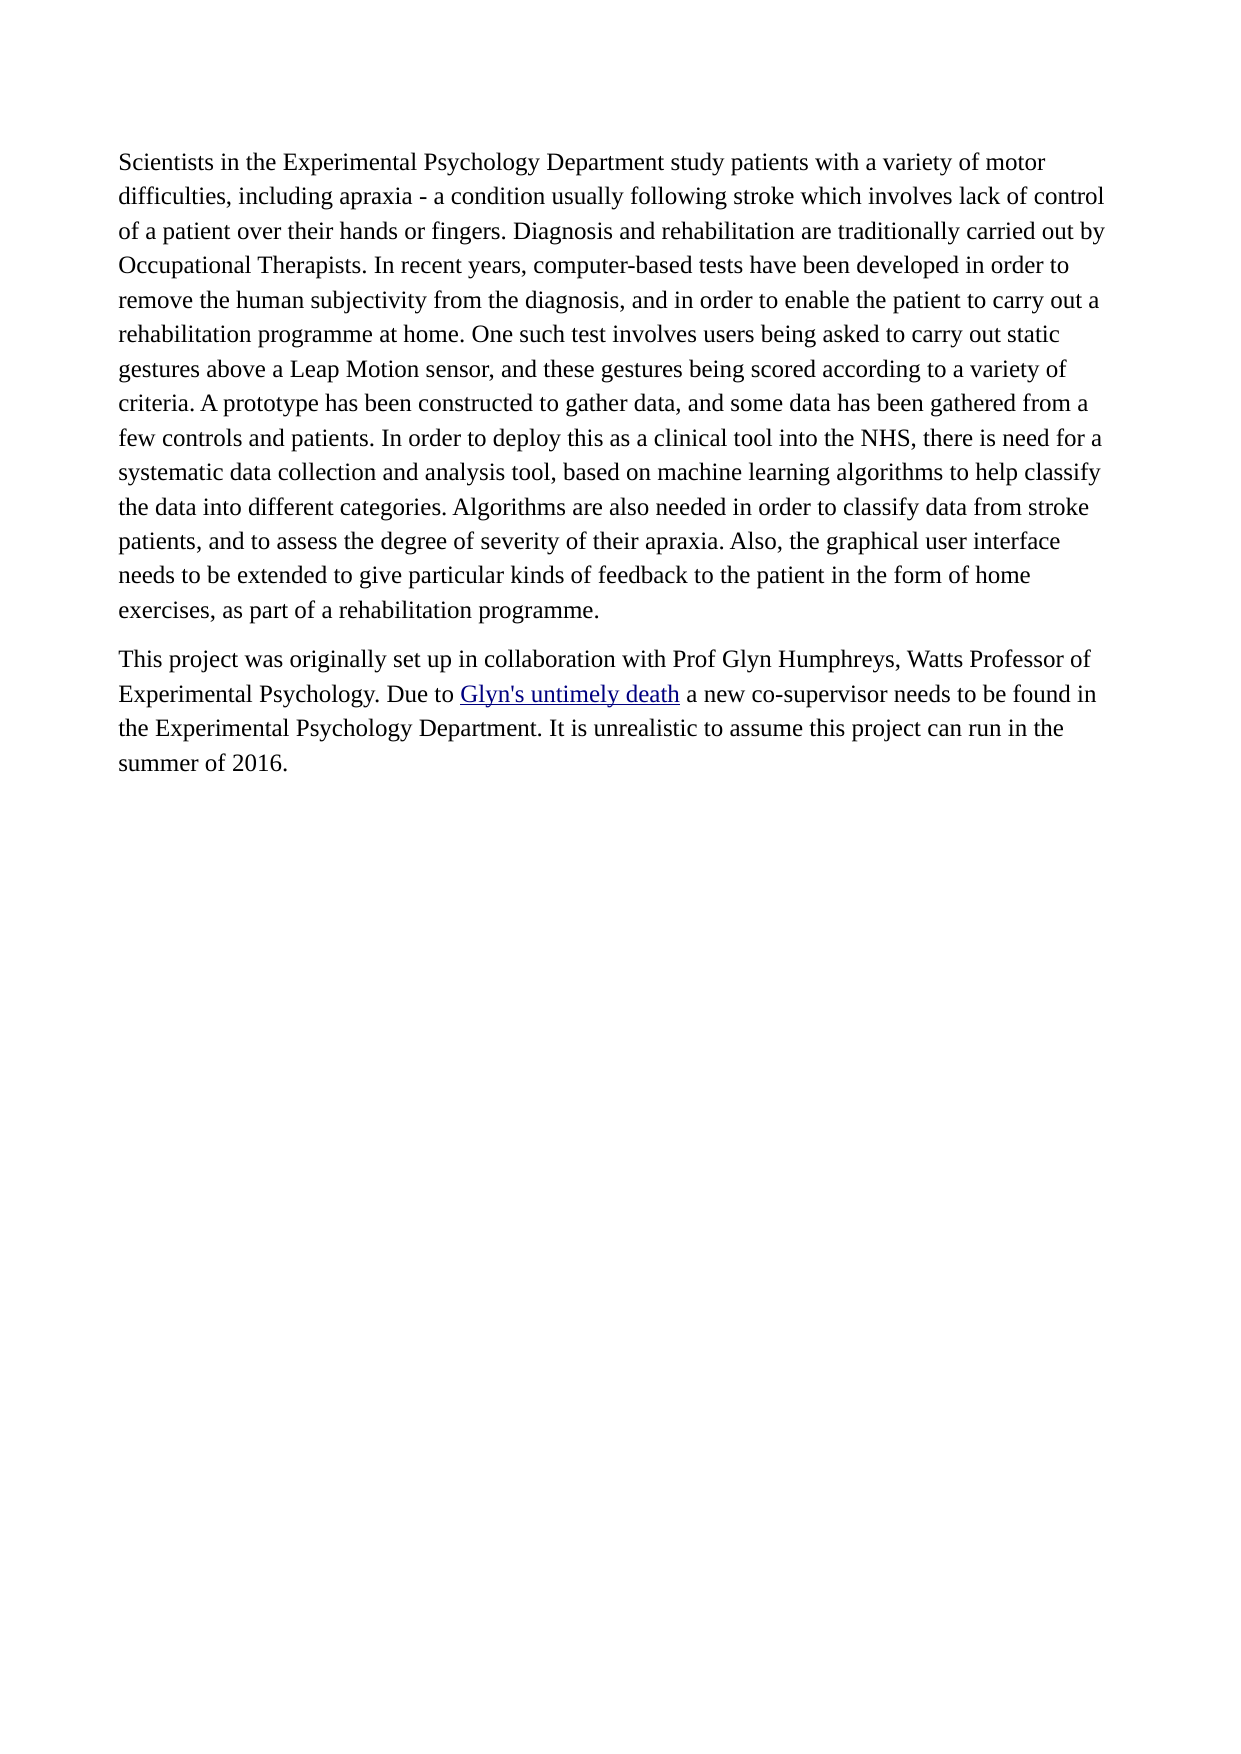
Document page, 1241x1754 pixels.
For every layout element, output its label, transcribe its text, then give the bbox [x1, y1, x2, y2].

text Scientists in the Experimental Psychology Department study patients with a variety of motor difficulties, including apraxia - a condition usually following stroke which involves lack of control of a patient over their hands or fingers. Diagnosis and rehabilitation are traditionally carried out by Occupational Therapists. In recent years, computer-based tests have been developed in order to remove the human subjectivity from the diagnosis, and in order to enable the patient to carry out a rehabilitation programme at home. One such test involves users being asked to carry out static gestures above a Leap Motion sensor, and these gestures being scored according to a variety of criteria. A prototype has been constructed to gather data, and some data has been gathered from a few controls and patients. In order to deploy this as a clinical tool into the NHS, there is need for a systematic data collection and analysis tool, based on machine learning algorithms to help classify the data into different categories. Algorithms are also needed in order to classify data from stroke patients, and to assess the degree of severity of their apraxia. Also, the graphical user interface needs to be extended to give particular kinds of feedback to the patient in the form of home exercises, as part of a rehabilitation programme. [118, 147, 1122, 624]
text This project was originally set up in collaboration with Prof Glyn Humphreys, Watts Professor of Experimental Psychology. Due to Glyn's untimely death a new co-supervisor needs to be found in the Experimental Psychology Department. It is unrealistic to assume this project can run in the summer of 2016. [118, 644, 1122, 776]
